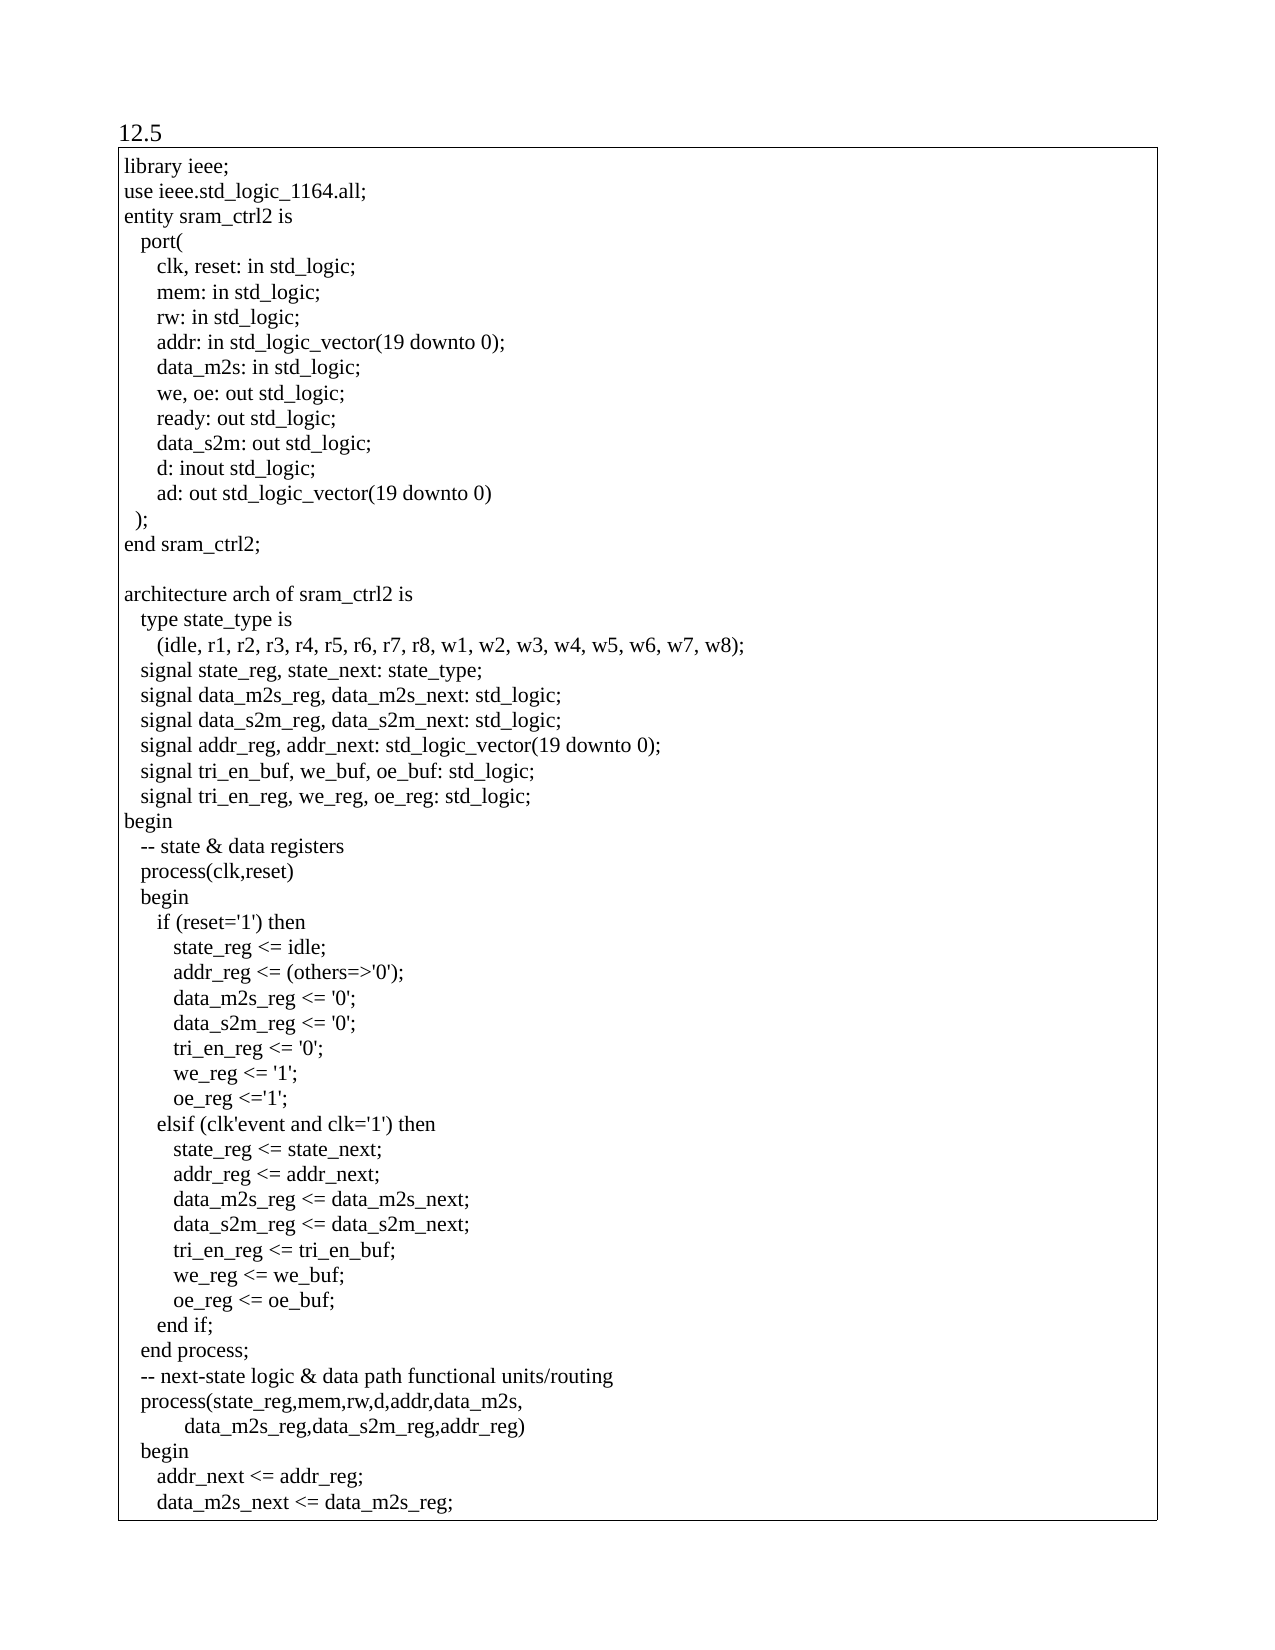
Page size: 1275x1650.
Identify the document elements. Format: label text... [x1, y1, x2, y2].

table_header library ieee; use ieee.std_logic_1164.all; entity sram_ctrl2 is port( clk, reset: in std_logic; mem: in std_logic; rw: in std_logic; addr: in std_logic_vector(19 downto 0); data_m2s: in std_logic; we, oe: out std_logic; ready: out std_logic; data_s2m: out std_logic; d: inout std_logic; ad: out std_logic_vector(19 downto 0) ); end sram_ctrl2; architecture arch of sram_ctrl2 is type state_type is (idle, r1, r2, r3, r4, r5, r6, r7, r8, w1, w2, w3, w4, w5, w6, w7, w8); signal state_reg, state_next: state_type; signal data_m2s_reg, data_m2s_next: std_logic; signal data_s2m_reg, data_s2m_next: std_logic; signal addr_reg, addr_next: std_logic_vector(19 downto 0); signal tri_en_buf, we_buf, oe_buf: std_logic; signal tri_en_reg, we_reg, oe_reg: std_logic; begin -- state & data registers process(clk,reset) begin if (reset='1') then state_reg <= idle; addr_reg <= (others=>'0'); data_m2s_reg <= '0'; data_s2m_reg <= '0'; tri_en_reg <= '0'; we_reg <= '1'; oe_reg <='1'; elsif (clk'event and clk='1') then state_reg <= state_next; addr_reg <= addr_next; data_m2s_reg <= data_m2s_next; data_s2m_reg <= data_s2m_next; tri_en_reg <= tri_en_buf; we_reg <= we_buf; oe_reg <= oe_buf; end if; end process; -- next-state logic & data path functional units/routing process(state_reg,mem,rw,d,addr,data_m2s, data_m2s_reg,data_s2m_reg,addr_reg) begin addr_next <= addr_reg; data_m2s_next <= data_m2s_reg; [119, 148, 1157, 1520]
text 12.5 [118, 118, 1157, 147]
